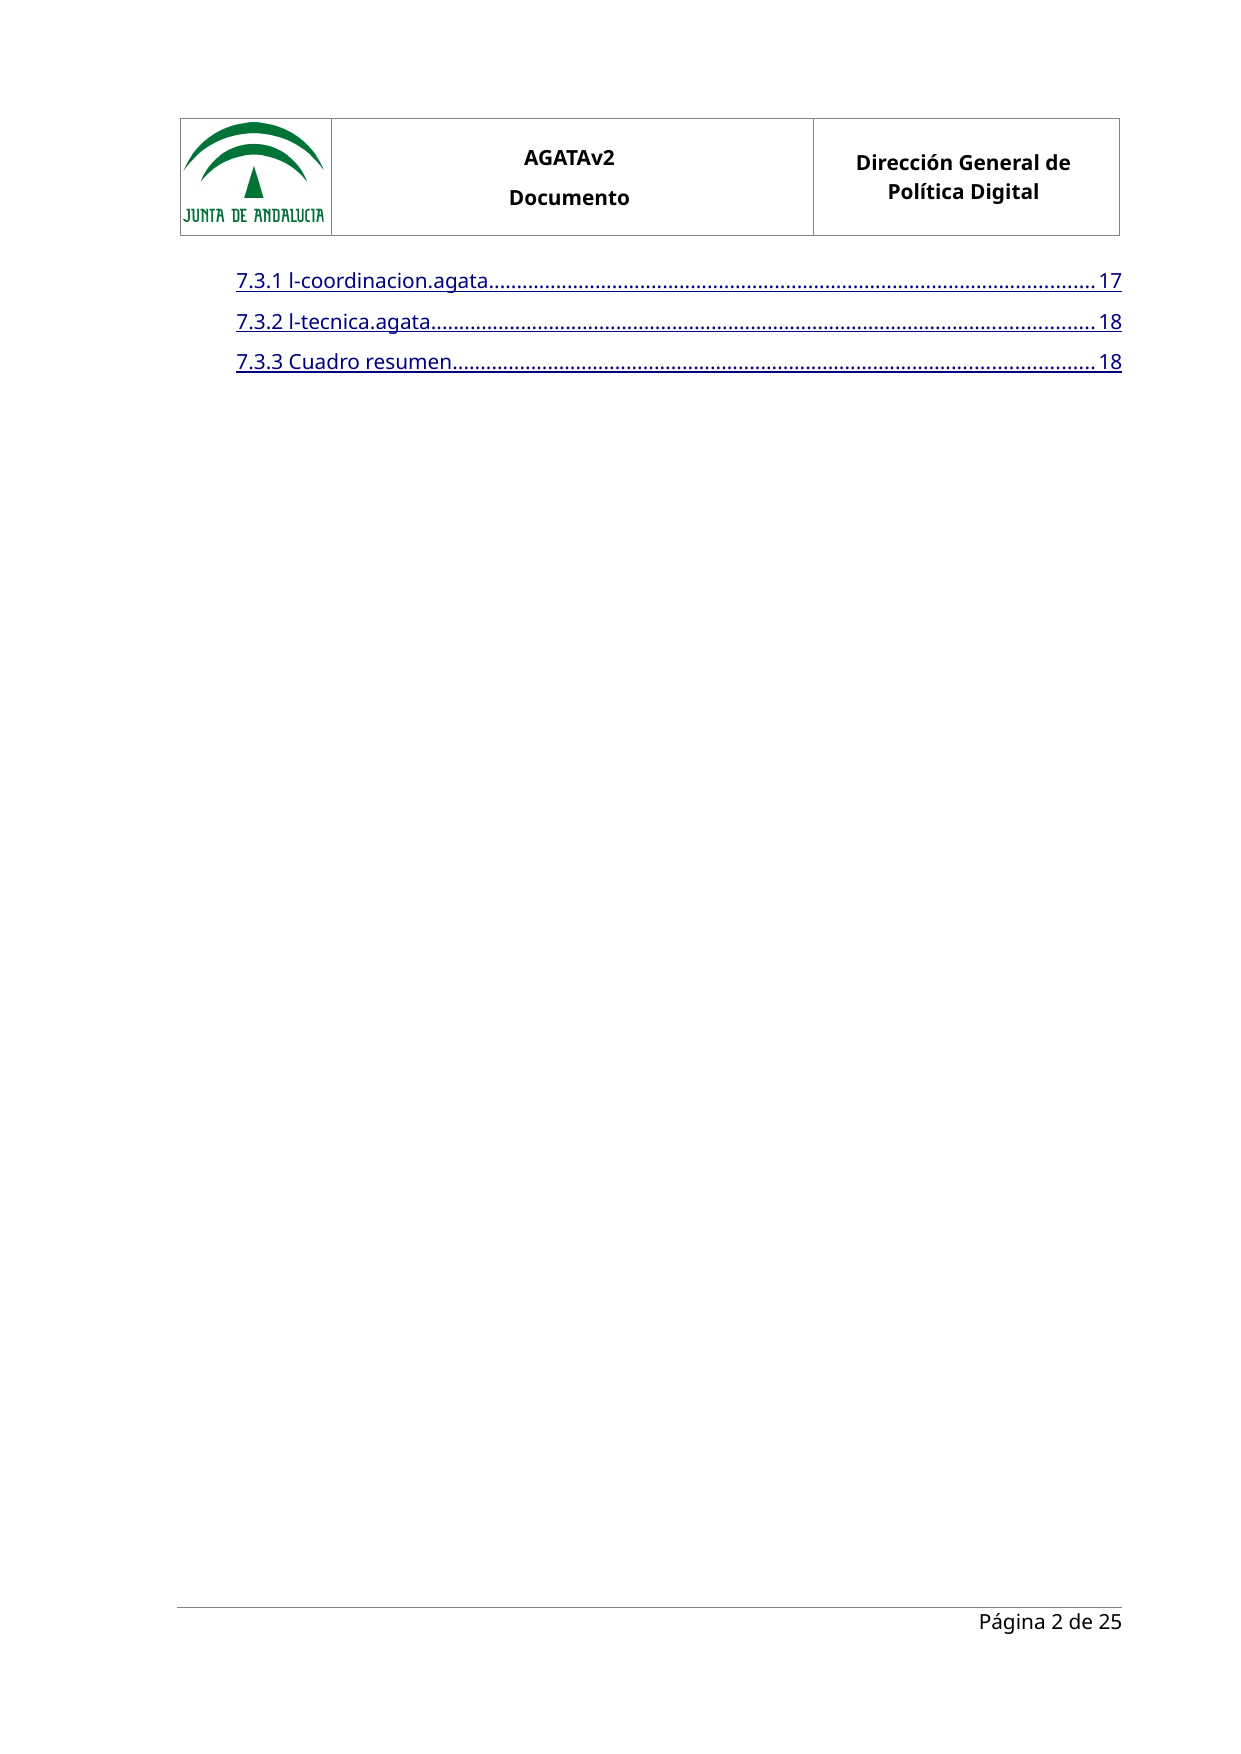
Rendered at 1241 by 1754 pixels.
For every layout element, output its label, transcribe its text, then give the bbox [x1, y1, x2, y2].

text 7.3.2 l-tecnica.agata 18 [236, 307, 1122, 331]
picture [183, 122, 324, 222]
text 7.3.1 l-coordinacion.agata 17 [236, 266, 1122, 291]
text 7.3.3 Cuadro resumen 18 [236, 347, 1122, 371]
